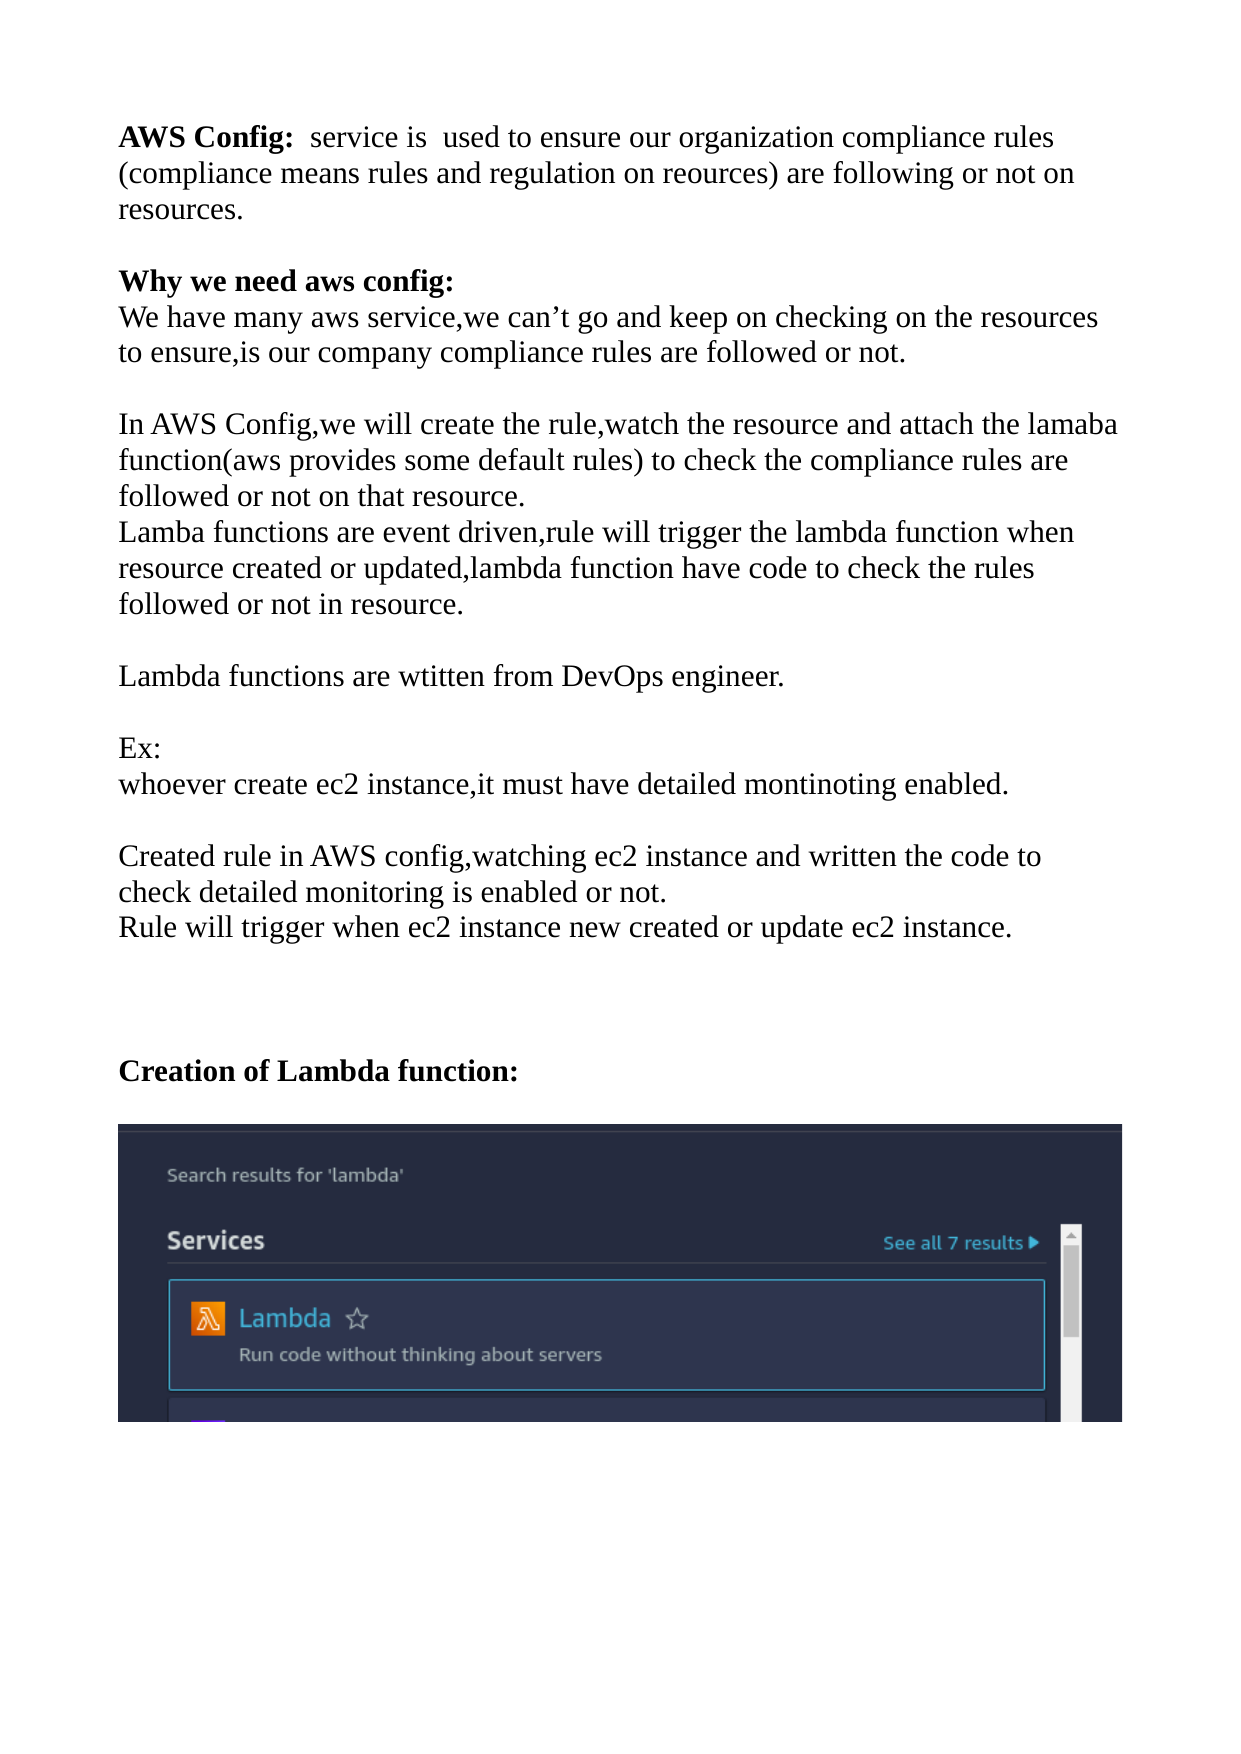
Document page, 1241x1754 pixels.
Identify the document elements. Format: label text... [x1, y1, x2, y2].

text In AWS Config,we will create the rule,watch the resource and attach the lamaba function(aws provides some default rules) to check the compliance rules are followed or not on that resource. [118, 406, 1122, 513]
text Creation of Lambda function: [118, 1052, 1122, 1088]
text Rule will trigger when ec2 instance new created or update ec2 instance. [118, 909, 1122, 945]
text Lamba functions are event driven,rule will trigger the lambda function when resource created or updated,lambda function have code to check the rules followed or not in resource. [118, 513, 1122, 621]
text We have many aws service,we can’t go and keep on checking on the resources to ensure,is our company compliance rules are followed or not. [118, 298, 1122, 370]
text AWS Config: service is used to ensure our organization compliance rules (compliance means rules and regulation on reources) are following or not on resources. [118, 118, 1122, 226]
text Why we need aws config: [118, 262, 1122, 298]
text Ex: [118, 729, 1122, 765]
text whoever create ec2 instance,it must have detailed montinoting enabled. [118, 765, 1122, 801]
text Lambda functions are wtitten from DevOps engineer. [118, 657, 1122, 693]
picture [118, 1124, 1123, 1422]
text Created rule in AWS config,watching ec2 instance and written the code to check detailed monitoring is enabled or not. [118, 837, 1122, 909]
